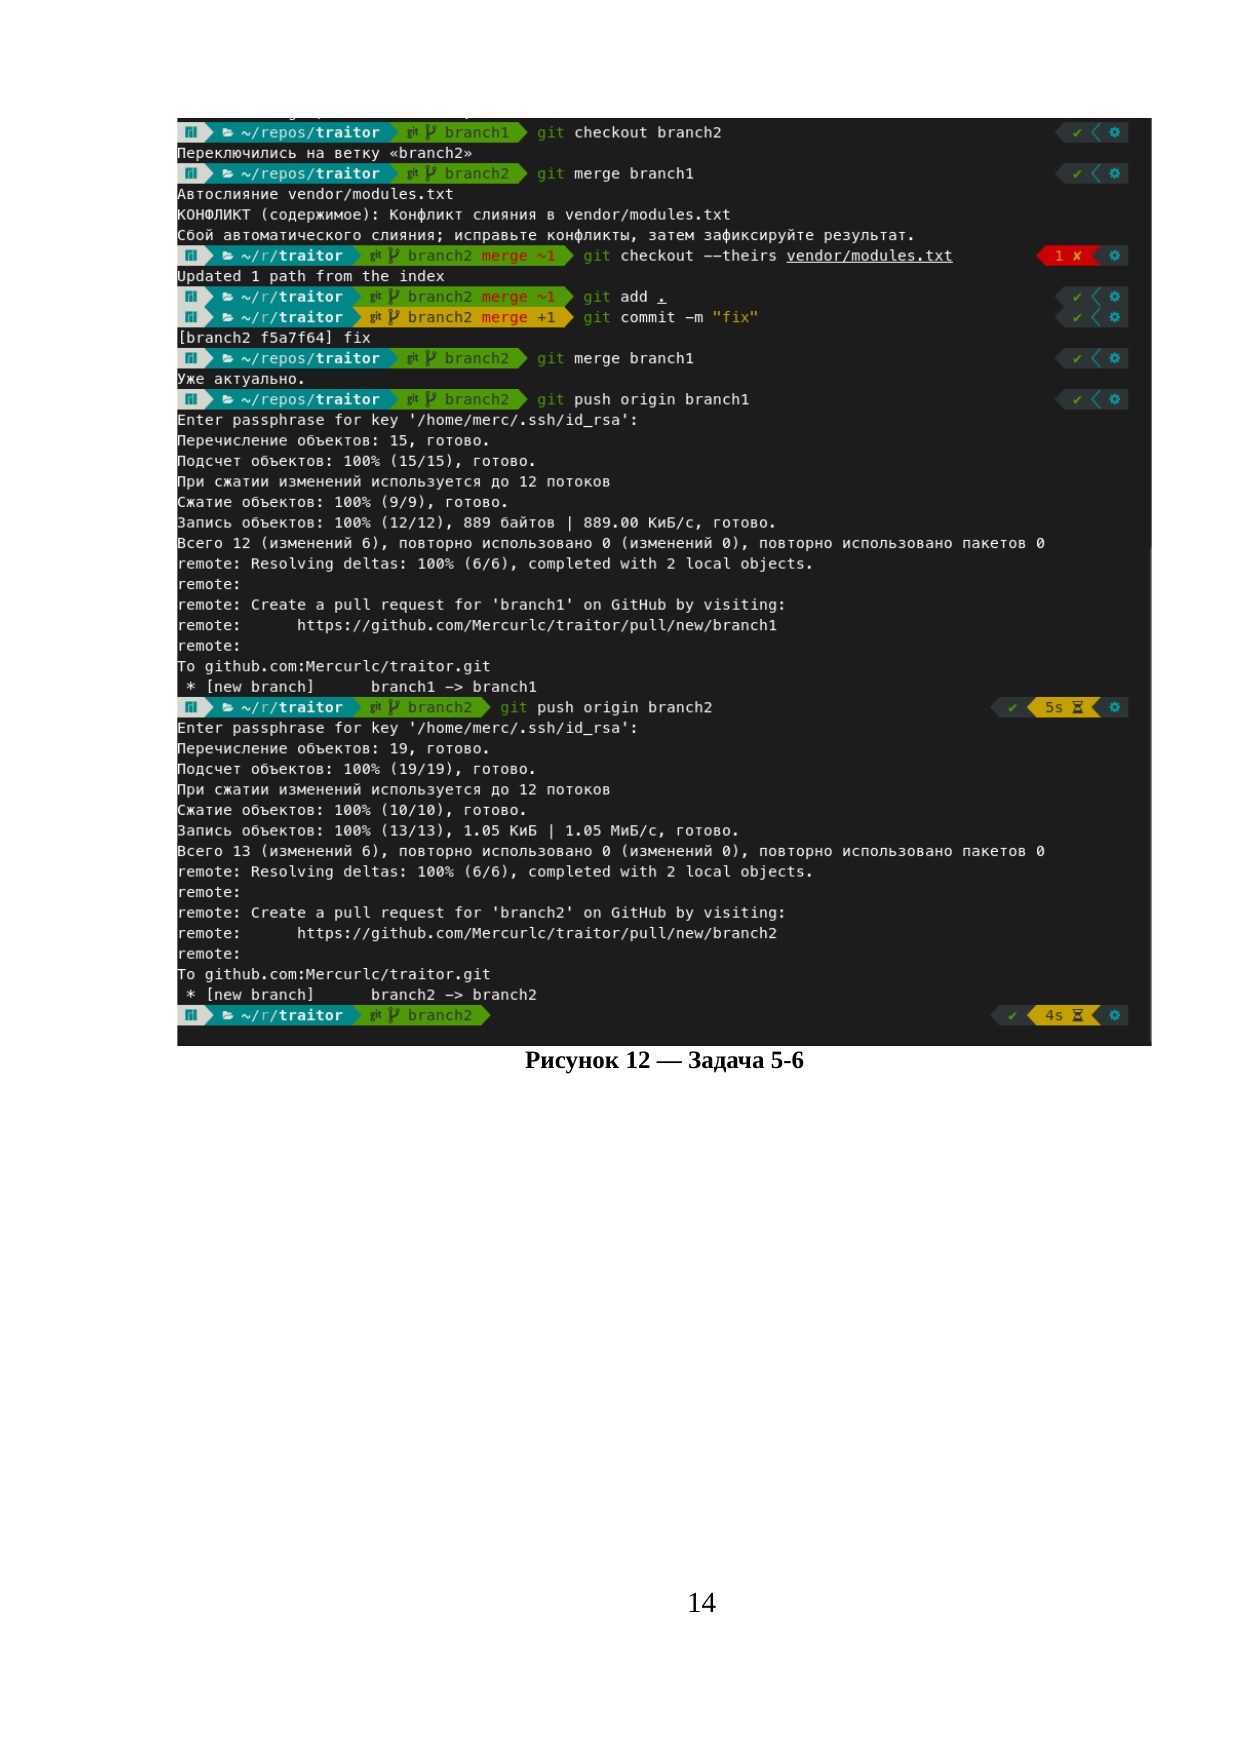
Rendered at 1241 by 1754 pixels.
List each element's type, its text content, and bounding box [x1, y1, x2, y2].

text Рисунок 12 — Задача 5-6 [177, 1046, 1152, 1074]
picture [177, 118, 1152, 1046]
